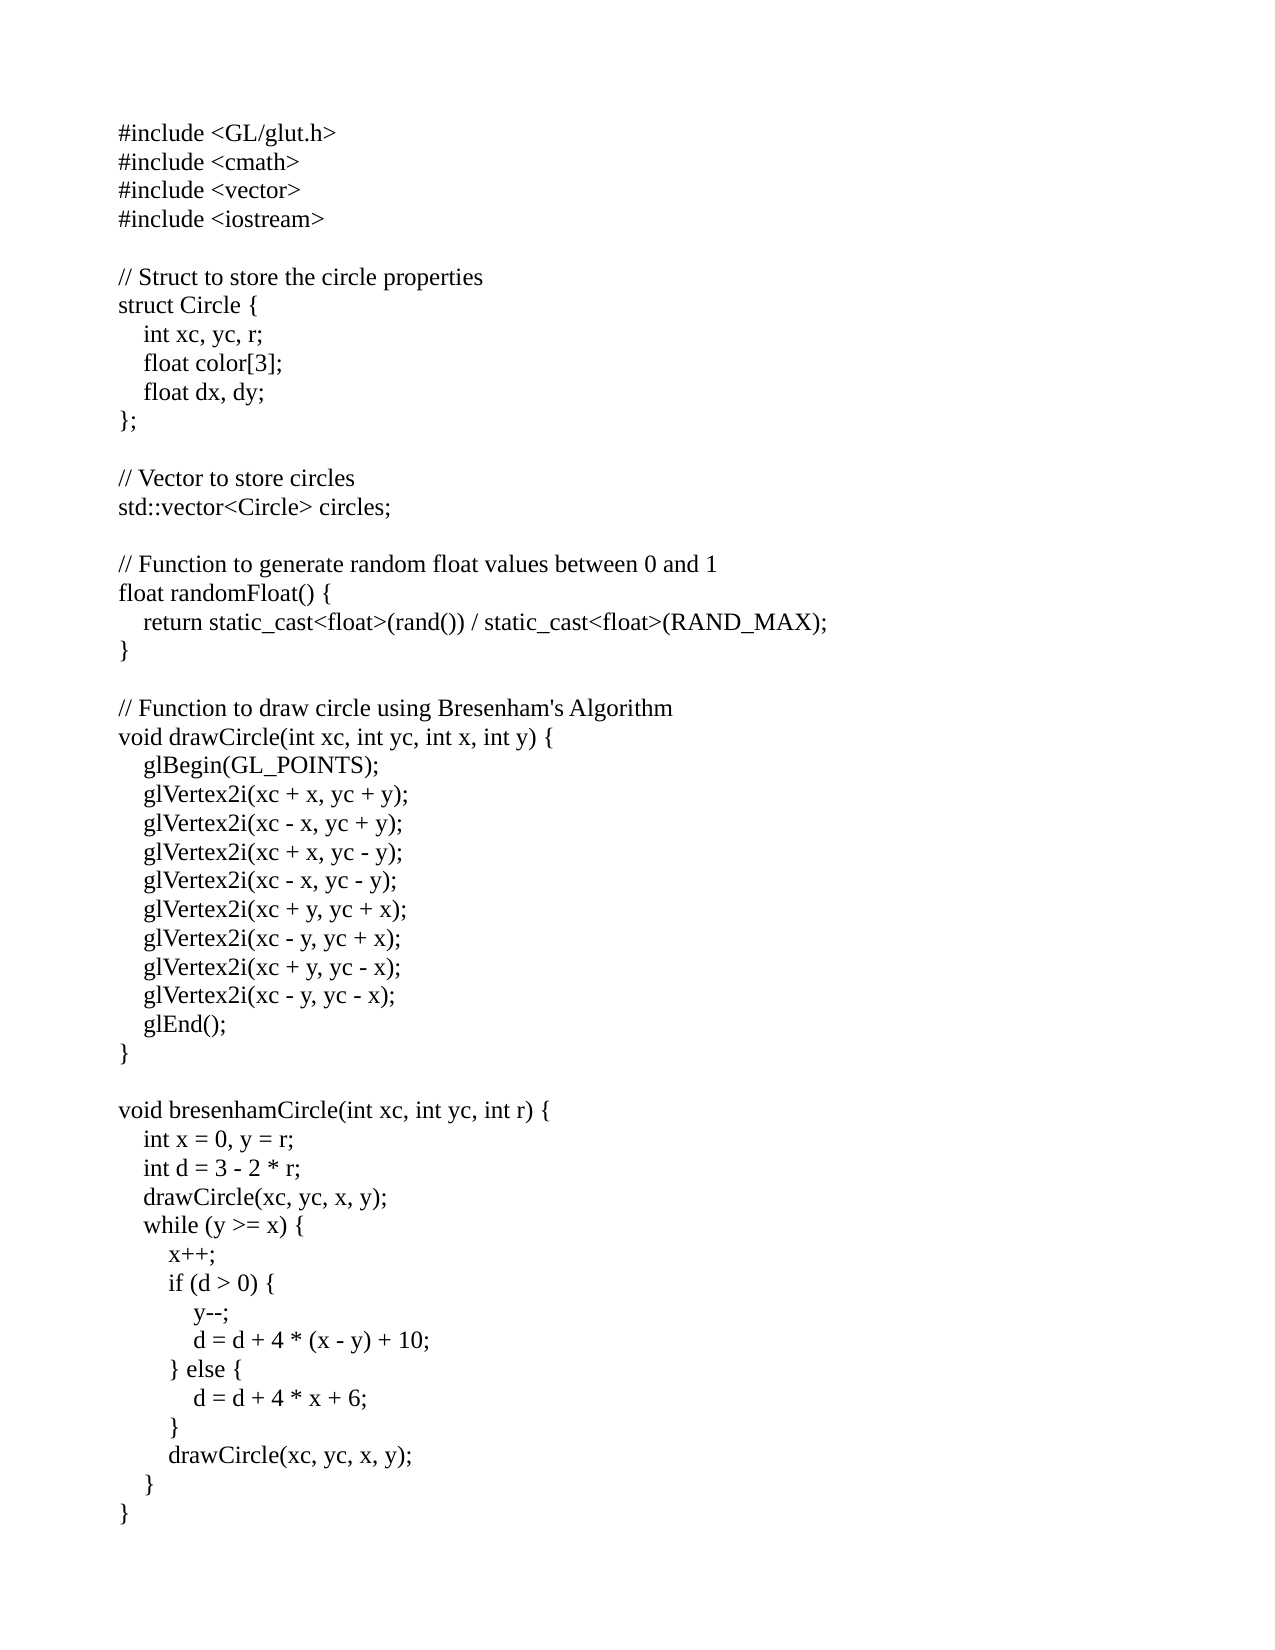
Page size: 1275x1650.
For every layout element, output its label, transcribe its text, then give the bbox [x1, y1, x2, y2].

text glVertex2i(xc - x, yc - y); [118, 866, 1157, 894]
text int d = 3 - 2 * r; [118, 1153, 1157, 1182]
text // Function to generate random float values between 0 and 1 [118, 549, 1157, 578]
text drawCircle(xc, yc, x, y); [118, 1182, 1157, 1211]
text std::vector<Circle> circles; [118, 492, 1157, 521]
text y--; [118, 1297, 1157, 1326]
text glVertex2i(xc + y, yc + x); [118, 894, 1157, 923]
text } [118, 1412, 1157, 1441]
text }; [118, 406, 1157, 434]
text while (y >= x) { [118, 1211, 1157, 1239]
text glVertex2i(xc + x, yc - y); [118, 837, 1157, 866]
text x++; [118, 1239, 1157, 1268]
text glVertex2i(xc - y, yc - x); [118, 981, 1157, 1009]
text struct Circle { [118, 291, 1157, 319]
text d = d + 4 * (x - y) + 10; [118, 1326, 1157, 1354]
text } [118, 1498, 1157, 1527]
text drawCircle(xc, yc, x, y); [118, 1441, 1157, 1469]
text #include <iostream> [118, 204, 1157, 233]
text } else { [118, 1354, 1157, 1383]
text // Struct to store the circle properties [118, 262, 1157, 291]
text glBegin(GL_POINTS); [118, 751, 1157, 779]
text float color[3]; [118, 348, 1157, 377]
text void bresenhamCircle(int xc, int yc, int r) { [118, 1096, 1157, 1124]
text // Vector to store circles [118, 463, 1157, 492]
text glVertex2i(xc - x, yc + y); [118, 808, 1157, 837]
text glVertex2i(xc + x, yc + y); [118, 779, 1157, 808]
text // Function to draw circle using Bresenham's Algorithm [118, 693, 1157, 722]
text } [118, 636, 1157, 664]
text int xc, yc, r; [118, 319, 1157, 348]
text return static_cast<float>(rand()) / static_cast<float>(RAND_MAX); [118, 607, 1157, 636]
text #include <vector> [118, 176, 1157, 204]
text #include <cmath> [118, 147, 1157, 176]
text d = d + 4 * x + 6; [118, 1383, 1157, 1412]
text float randomFloat() { [118, 578, 1157, 607]
text } [118, 1469, 1157, 1498]
text int x = 0, y = r; [118, 1124, 1157, 1153]
text glVertex2i(xc - y, yc + x); [118, 923, 1157, 952]
text #include <GL/glut.h> [118, 118, 1157, 147]
text glVertex2i(xc + y, yc - x); [118, 952, 1157, 981]
text float dx, dy; [118, 377, 1157, 406]
text void drawCircle(int xc, int yc, int x, int y) { [118, 722, 1157, 751]
text glEnd(); [118, 1009, 1157, 1038]
text } [118, 1038, 1157, 1067]
text if (d > 0) { [118, 1268, 1157, 1297]
